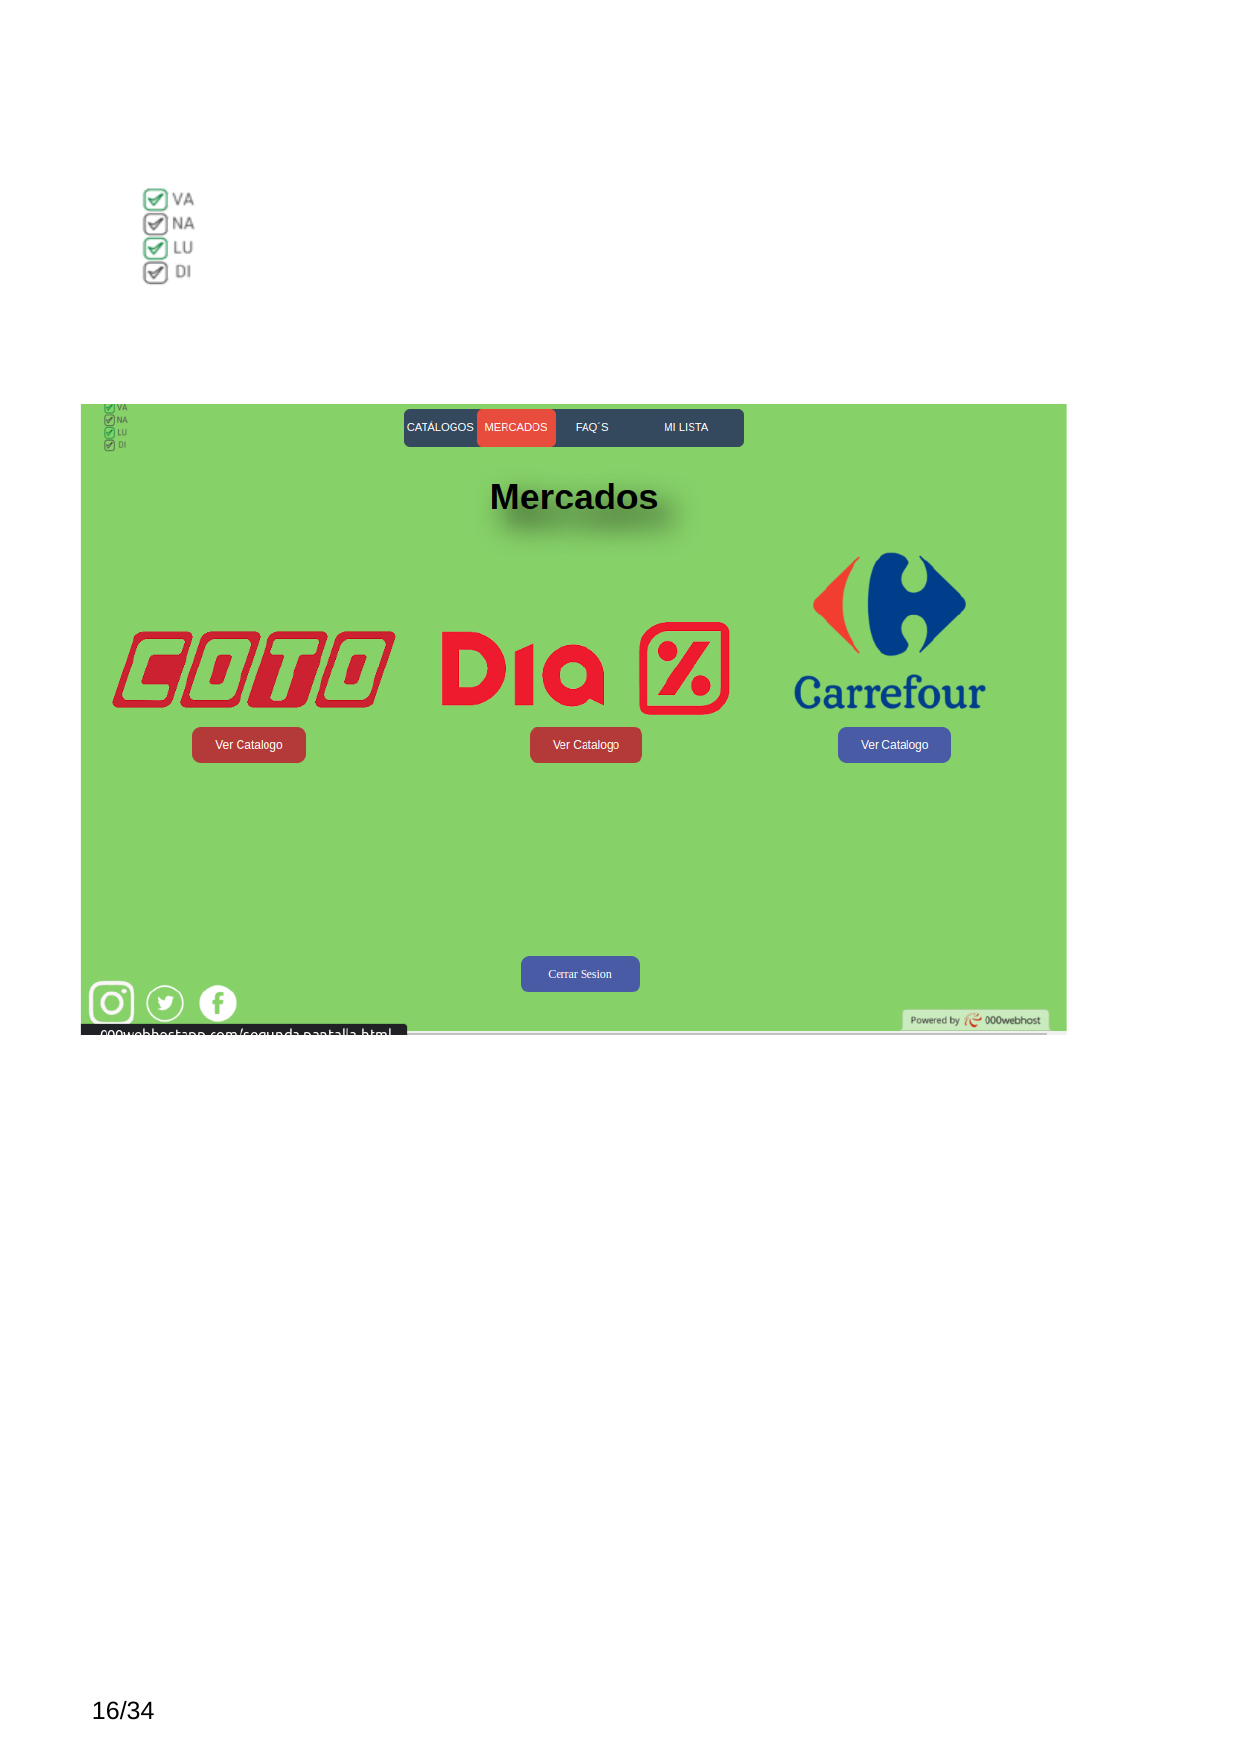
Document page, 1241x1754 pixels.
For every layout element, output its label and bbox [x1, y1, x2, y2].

picture [93, 164, 250, 309]
picture [80, 404, 1067, 1035]
